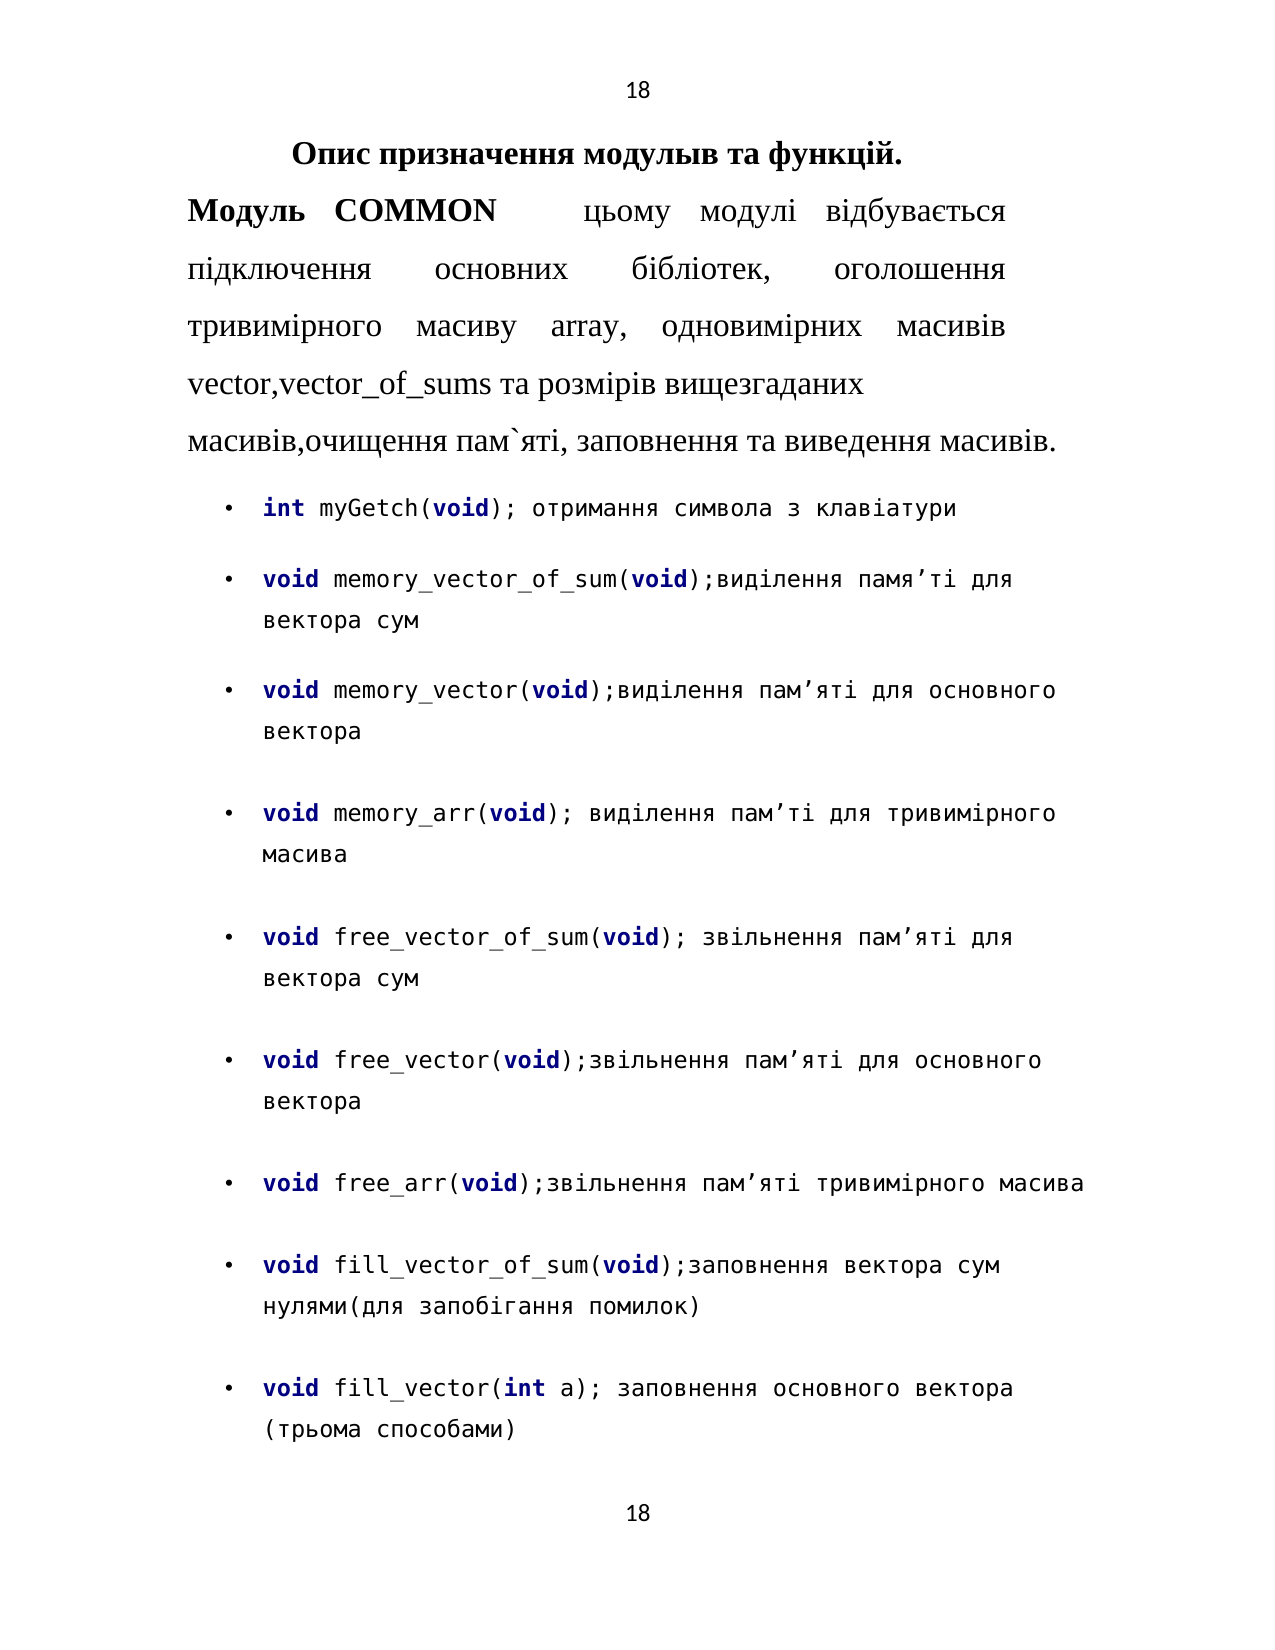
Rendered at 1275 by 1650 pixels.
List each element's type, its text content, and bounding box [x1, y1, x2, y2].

list void free_vector(void);звільнення пам’яті для основного вектора [225, 1046, 1087, 1114]
list void free_arr(void);звільнення пам’яті тривимірного масива [225, 1169, 1087, 1197]
list void memory_vector_of_sum(void);виділення памя’ті для вектора сум [225, 565, 1087, 634]
list void memory_arr(void); виділення пам’ті для тривимірного масива [225, 800, 1087, 868]
list int myGetch(void); отримання символа з клавіатури [225, 495, 1087, 522]
text масивів,очищення пам`яті, заповнення та виведення масивів. [187, 421, 1087, 459]
text Модуль COMMON цьому модулі відбувається підключення основних бібліотек, оголошення тривимірного масиву array, одновимірних масивів vector,vector_of_sums та розмірів вищезгаданих [187, 191, 1006, 401]
list void fill_vector(int a); заповнення основного вектора (трьома способами) [225, 1374, 1087, 1443]
list void free_vector_of_sum(void); звільнення пам’яті для вектора сум [225, 923, 1087, 991]
list void memory_vector(void);виділення пам’яті для основного вектора [225, 677, 1087, 745]
list void fill_vector_of_sum(void);заповнення вектора сум нулями(для запобігання помилок) [225, 1251, 1087, 1320]
text Опис призначення модулыв та функцій. [187, 133, 1006, 171]
